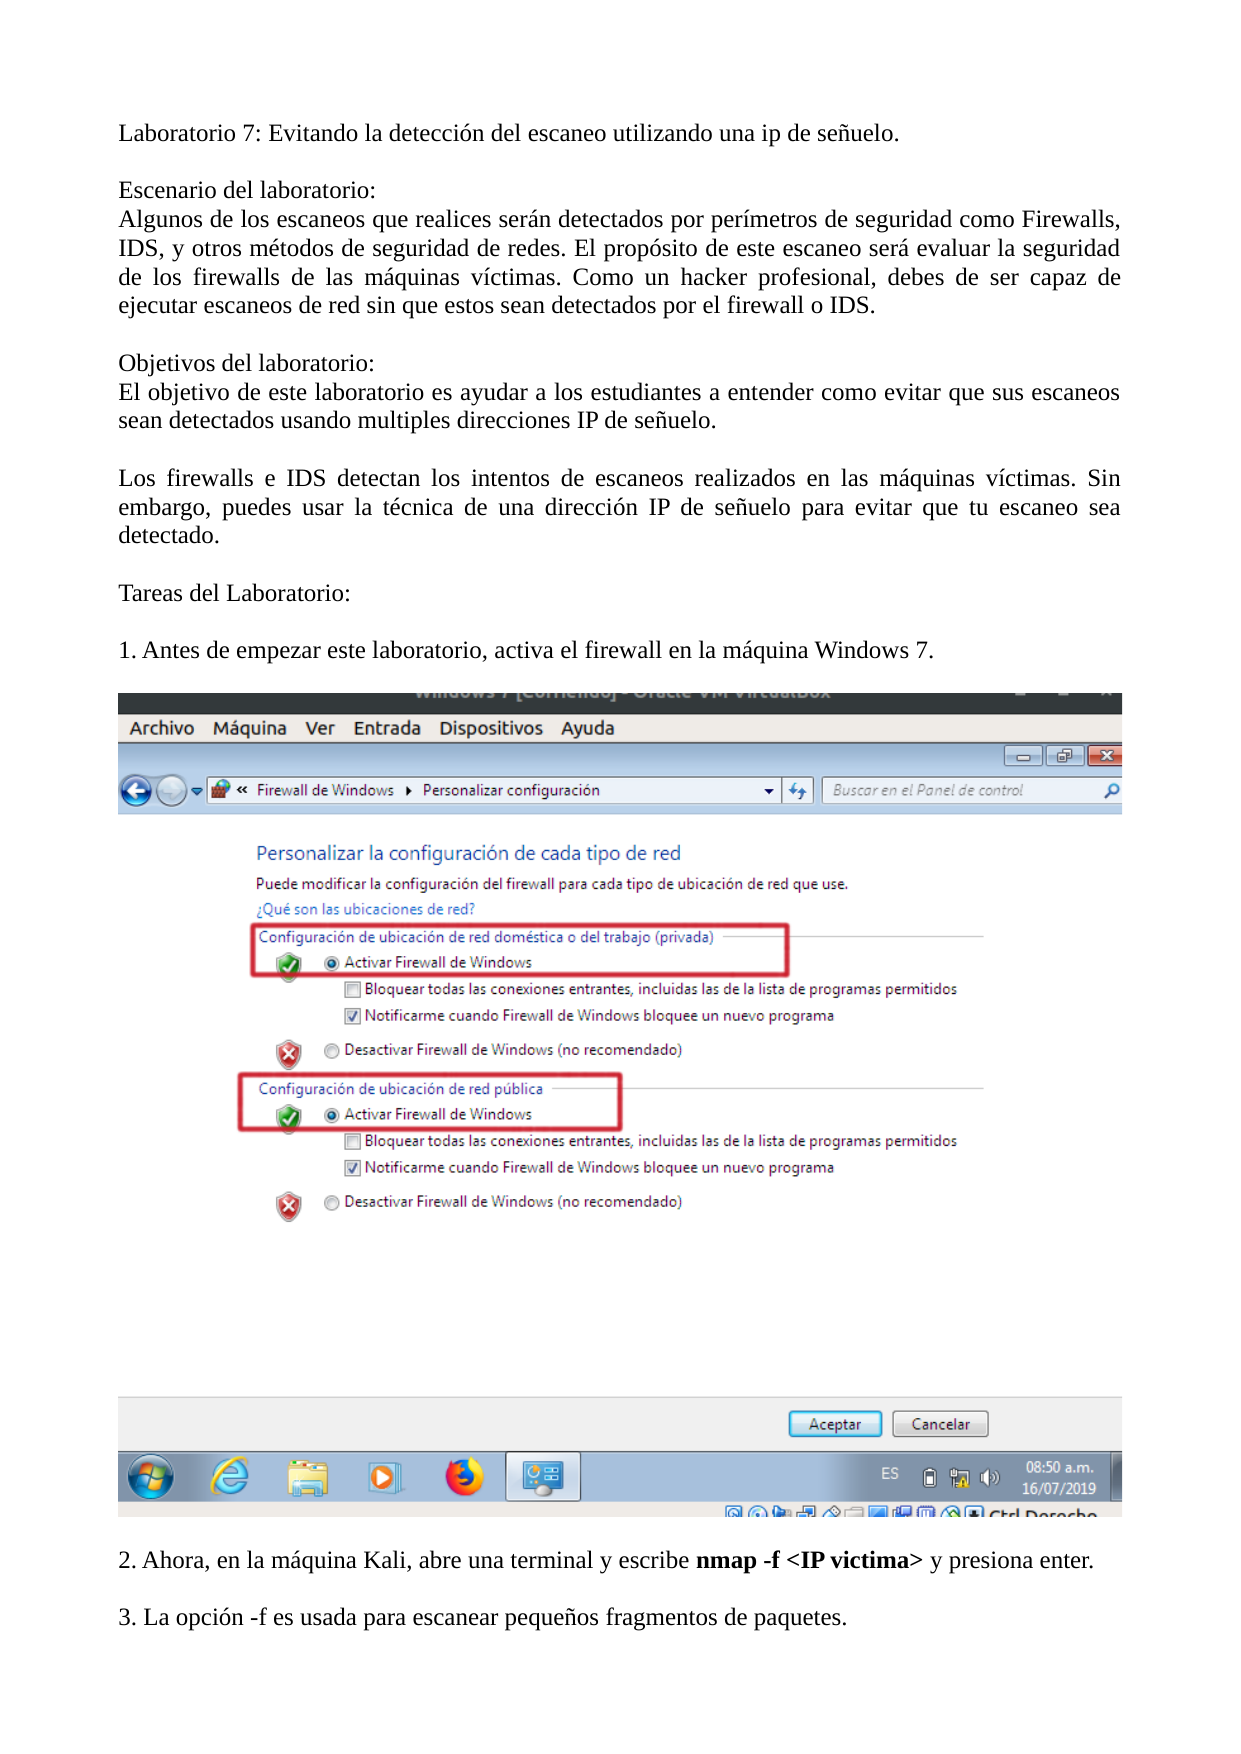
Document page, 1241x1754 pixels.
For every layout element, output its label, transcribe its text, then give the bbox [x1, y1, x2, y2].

text Escenario del laboratorio: [118, 176, 1122, 204]
text Laboratorio 7: Evitando la detección del escaneo utilizando una ip de señuelo. [118, 118, 1122, 147]
text Tareas del Laboratorio: [118, 578, 1122, 607]
text 2. Ahora, en la máquina Kali, abre una terminal y escribe nmap -f <IP victima> y presiona enter. [118, 1545, 1122, 1574]
text 1. Antes de empezar este laboratorio, activa el firewall en la máquina Windows 7. [118, 636, 1122, 664]
text Algunos de los escaneos que realices serán detectados por perímetros de seguridad como Firewalls, IDS, y otros métodos de seguridad de redes. El propósito de este escaneo será evaluar la seguridad de los firewalls de las máquinas víctimas. Como un hacker profesional, debes de ser capaz de ejecutar escaneos de red sin que estos sean detectados por el firewall o IDS. [118, 204, 1122, 319]
text Los firewalls e IDS detectan los intentos de escaneos realizados en las máquinas víctimas. Sin embargo, puedes usar la técnica de una dirección IP de señuelo para evitar que tu escaneo sea detectado. [118, 463, 1122, 549]
picture [118, 693, 1123, 1517]
text 3. La opción -f es usada para escanear pequeños fragmentos de paquetes. [118, 1602, 1122, 1631]
text Objetivos del laboratorio: [118, 348, 1122, 377]
text El objetivo de este laboratorio es ayudar a los estudiantes a entender como evitar que sus escaneos sean detectados usando multiples direcciones IP de señuelo. [118, 377, 1122, 434]
